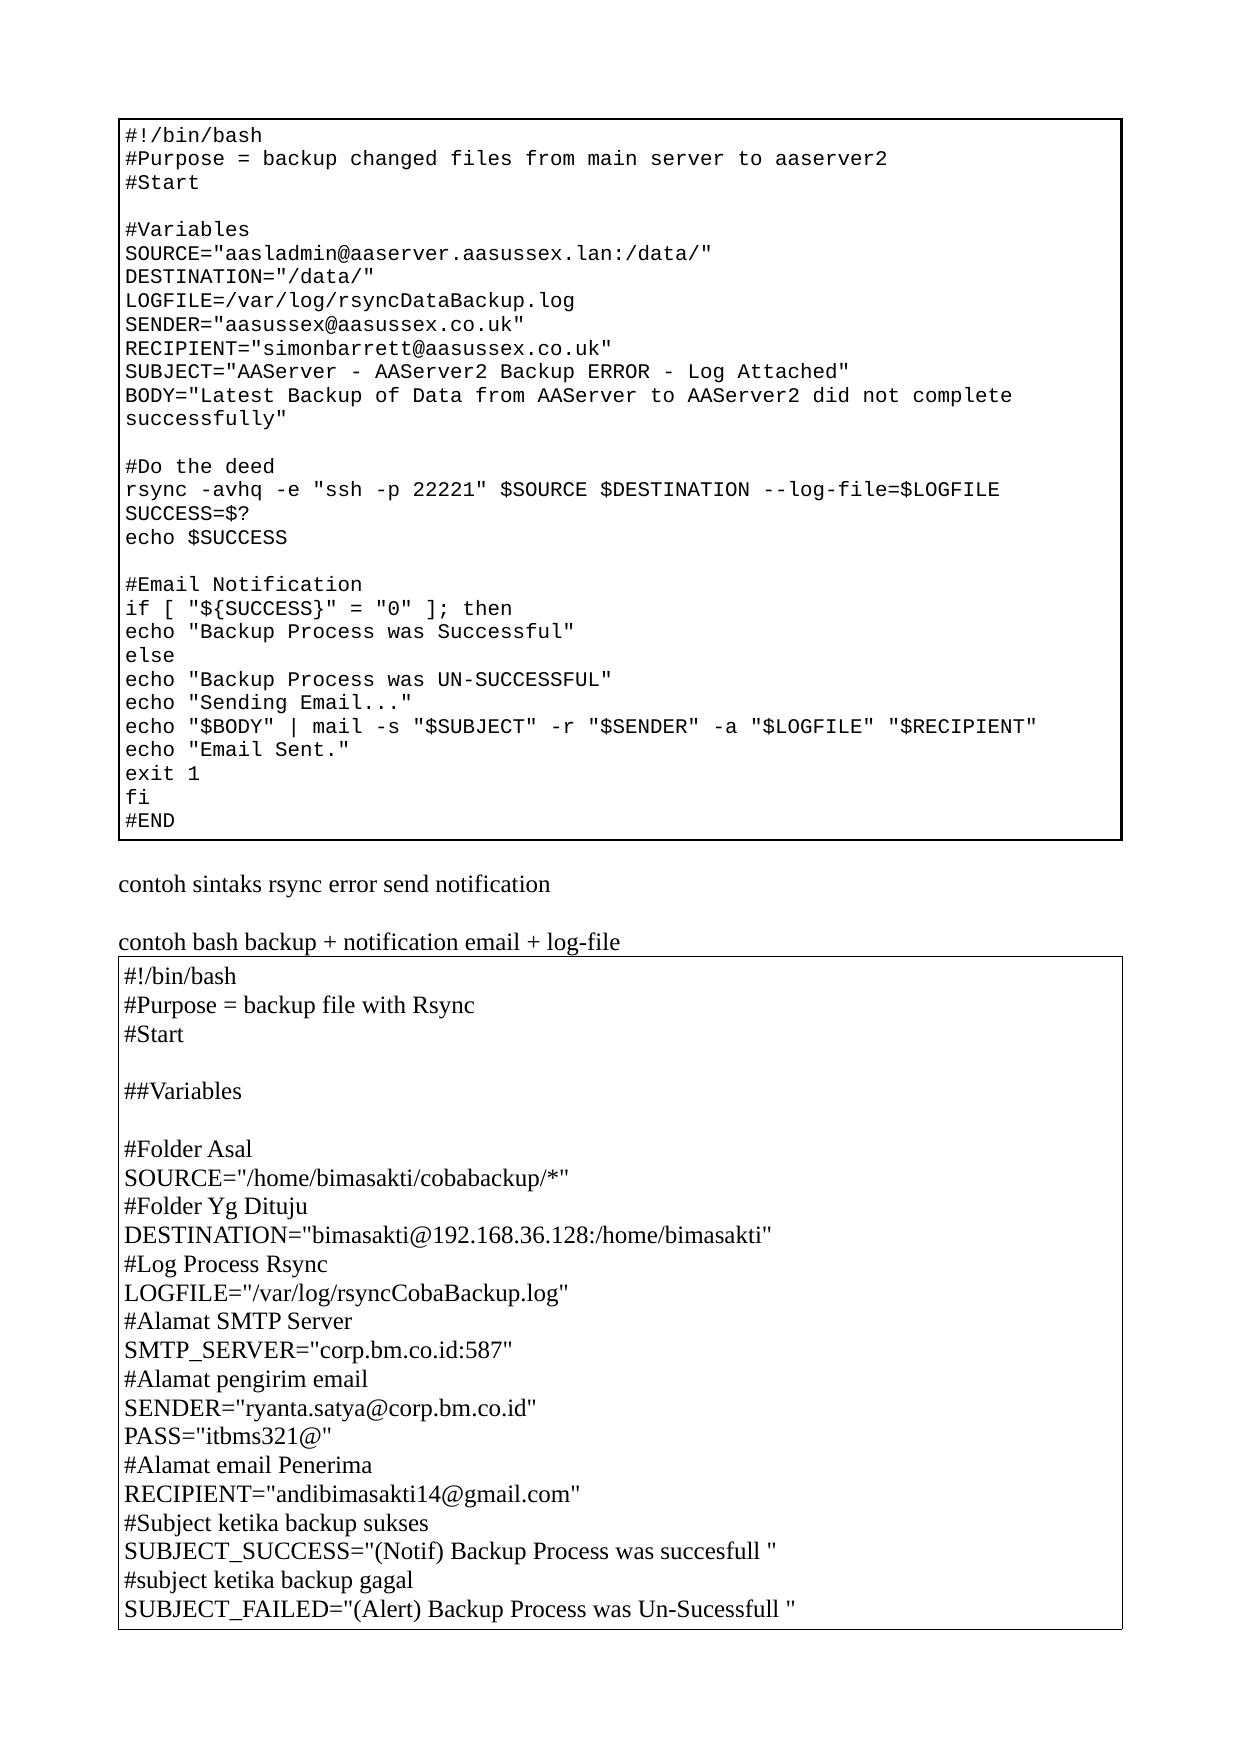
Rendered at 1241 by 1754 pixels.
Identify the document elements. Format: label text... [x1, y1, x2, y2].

text #Do the deed [120, 449, 1120, 473]
table_header #!/bin/bash #Purpose = backup file with Rsync #Start ##Variables #Folder Asal SOURCE="/home/bimasakti/cobabackup/*" #Folder Yg Dituju DESTINATION="bimasakti@192.168.36.128:/home/bimasakti" #Log Process Rsync LOGFILE="/var/log/rsyncCobaBackup.log" #Alamat SMTP Server SMTP_SERVER="corp.bm.co.id:587" #Alamat pengirim email SENDER="ryanta.satya@corp.bm.co.id" PASS="itbms321@" #Alamat email Penerima RECIPIENT="andibimasakti14@gmail.com" #Subject ketika backup sukses SUBJECT_SUCCESS="(Notif) Backup Process was succesfull " #subject ketika backup gagal SUBJECT_FAILED="(Alert) Backup Process was Un-Sucessfull " [119, 957, 1122, 1628]
text rsync -avhq -e "ssh -p 22221" $SOURCE $DESTINATION --log-file=$LOGFILE [120, 473, 1120, 496]
text #Variables [120, 213, 1120, 236]
text echo "$BODY" | mail -s "$SUBJECT" -r "$SENDER" -a "$LOGFILE" "$RECIPIENT" [120, 709, 1120, 733]
text SUCCESS=$? [120, 496, 1120, 520]
text fi [120, 780, 1120, 804]
text #!/bin/bash [120, 120, 1120, 142]
text SUBJECT="AAServer - AAServer2 Backup ERROR - Log Attached" [120, 354, 1120, 378]
text BODY="Latest Backup of Data from AAServer to AAServer2 did not complete successfully" [120, 378, 1120, 432]
text else [120, 638, 1120, 662]
text contoh sintaks rsync error send notification [118, 869, 1122, 898]
text if [ "${SUCCESS}" = "0" ]; then [120, 591, 1120, 615]
text LOGFILE=/var/log/rsyncDataBackup.log [120, 284, 1120, 307]
text exit 1 [120, 757, 1120, 780]
text #Purpose = backup changed files from main server to aaserver2 [120, 142, 1120, 165]
text echo $SUCCESS [120, 520, 1120, 550]
text echo "Backup Process was Successful" [120, 615, 1120, 638]
text RECIPIENT="simonbarrett@aasussex.co.uk" [120, 331, 1120, 354]
text #Email Notification [120, 567, 1120, 591]
text echo "Backup Process was UN-SUCCESSFUL" [120, 662, 1120, 686]
text echo "Email Sent." [120, 733, 1120, 757]
text #Start [120, 165, 1120, 196]
text SOURCE="aasladmin@aaserver.aasussex.lan:/data/" [120, 236, 1120, 260]
text DESTINATION="/data/" [120, 260, 1120, 284]
text SENDER="aasussex@aasussex.co.uk" [120, 307, 1120, 331]
text #END [120, 804, 1120, 839]
text contoh bash backup + notification email + log-file [118, 927, 1122, 956]
text echo "Sending Email..." [120, 686, 1120, 709]
